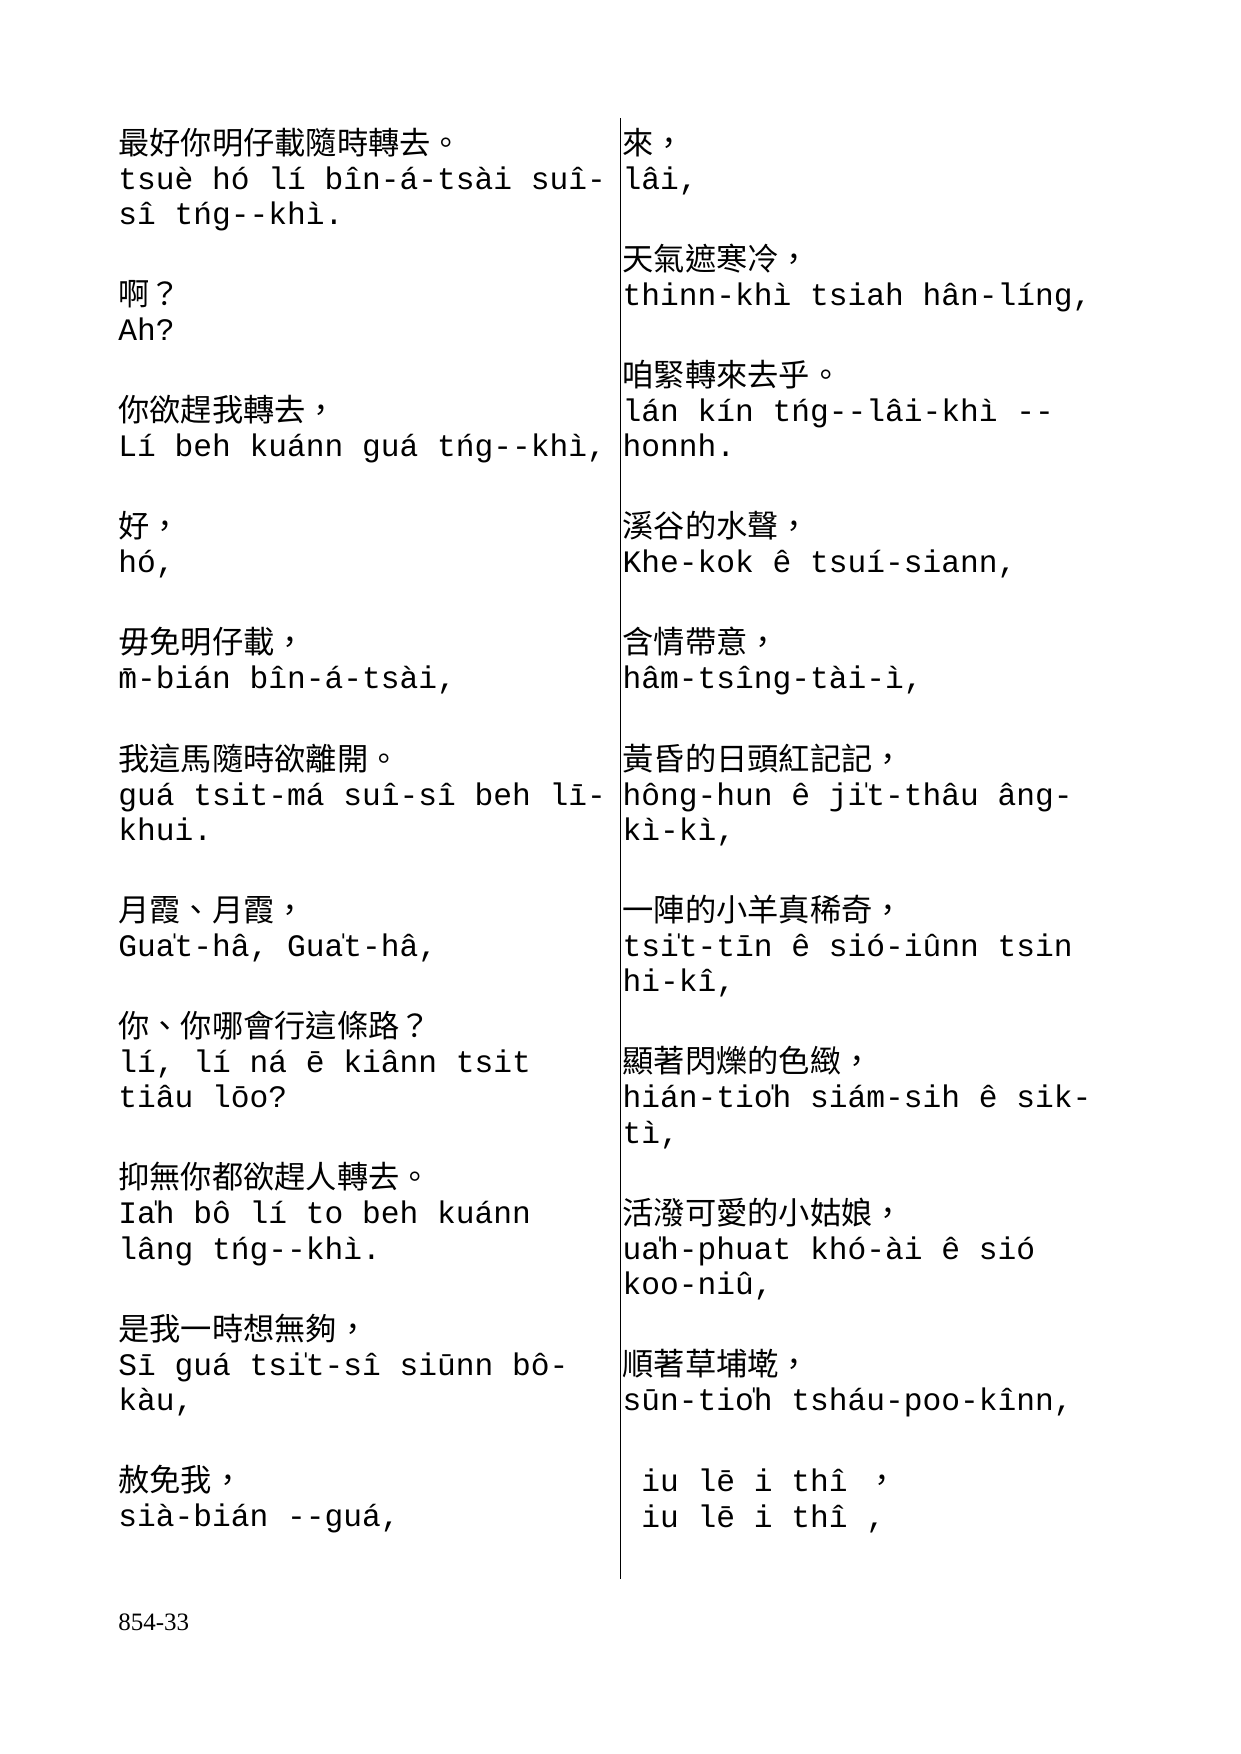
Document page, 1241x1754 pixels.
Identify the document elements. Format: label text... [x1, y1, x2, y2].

text 我這馬隨時欲離開。 [118, 734, 618, 779]
text 天氣遮寒冷， [622, 234, 1122, 279]
text 溪谷的水聲， [622, 502, 1122, 547]
text thinn-khì tsiah hân-líng, [622, 279, 1122, 315]
text 你欲趕我轉去， [118, 386, 618, 431]
text Gua̍t-hâ, Gua̍t-hâ, [118, 930, 618, 966]
text 黃昏的日頭紅記記， [622, 734, 1122, 779]
text hông-hun ê ji̍t-thâu âng-kì-kì, [622, 779, 1122, 850]
text tsuè hó lí bîn-á-tsài suî-sî tńg--khì. [118, 163, 618, 234]
text 咱緊轉來去乎。 [622, 350, 1122, 395]
text 來， [622, 118, 1122, 163]
text Ia̍h bô lí to beh kuánn lâng tńg--khì. [118, 1198, 618, 1269]
text 含情帶意， [622, 618, 1122, 663]
text lâi, [622, 163, 1122, 199]
text Ah? [118, 315, 618, 350]
text 最好你明仔載隨時轉去。 [118, 118, 618, 163]
text 赦免我， [118, 1456, 618, 1501]
text iu lē i thî , [622, 1501, 1122, 1537]
text 毋免明仔載， [118, 618, 618, 663]
text 一陣的小羊真稀奇， [622, 885, 1122, 930]
text hâm-tsîng-tài-ì, [622, 663, 1122, 698]
text 顯著閃爍的色緻， [622, 1037, 1122, 1082]
text ua̍h-phuat khó-ài ê sió koo-niû, [622, 1233, 1122, 1304]
text 順著草埔墘， [622, 1339, 1122, 1385]
text 你、你哪會行這條路？ [118, 1001, 618, 1046]
text tsi̍t-tīn ê sió-iûnn tsin hi-kî, [622, 930, 1122, 1001]
text 活潑可愛的小姑娘， [622, 1188, 1122, 1233]
text 抑無你都欲趕人轉去。 [118, 1153, 618, 1198]
text 月霞、月霞， [118, 885, 618, 930]
text 好， [118, 502, 618, 547]
text hián-tio̍h siám-sih ê sik-tì, [622, 1082, 1122, 1153]
text guá tsit-má suî-sî beh lī-khui. [118, 779, 618, 850]
text iu lē i thî ， [622, 1456, 1122, 1501]
text lí, lí ná ē kiânn tsit tiâu lōo? [118, 1046, 618, 1117]
text Khe-kok ê tsuí-siann, [622, 547, 1122, 582]
text lán kín tńg--lâi-khì --honnh. [622, 395, 1122, 466]
text 啊？ [118, 269, 618, 315]
text 是我一時想無夠， [118, 1304, 618, 1349]
text hó, [118, 547, 618, 582]
text Sī guá tsi̍t-sî siūnn bô-kàu, [118, 1349, 618, 1420]
text sūn-tio̍h tsháu-poo-kînn, [622, 1385, 1122, 1420]
text Lí beh kuánn guá tńg--khì, [118, 431, 618, 466]
text m̄-bián bîn-á-tsài, [118, 663, 618, 698]
text sià-bián --guá, [118, 1501, 618, 1536]
